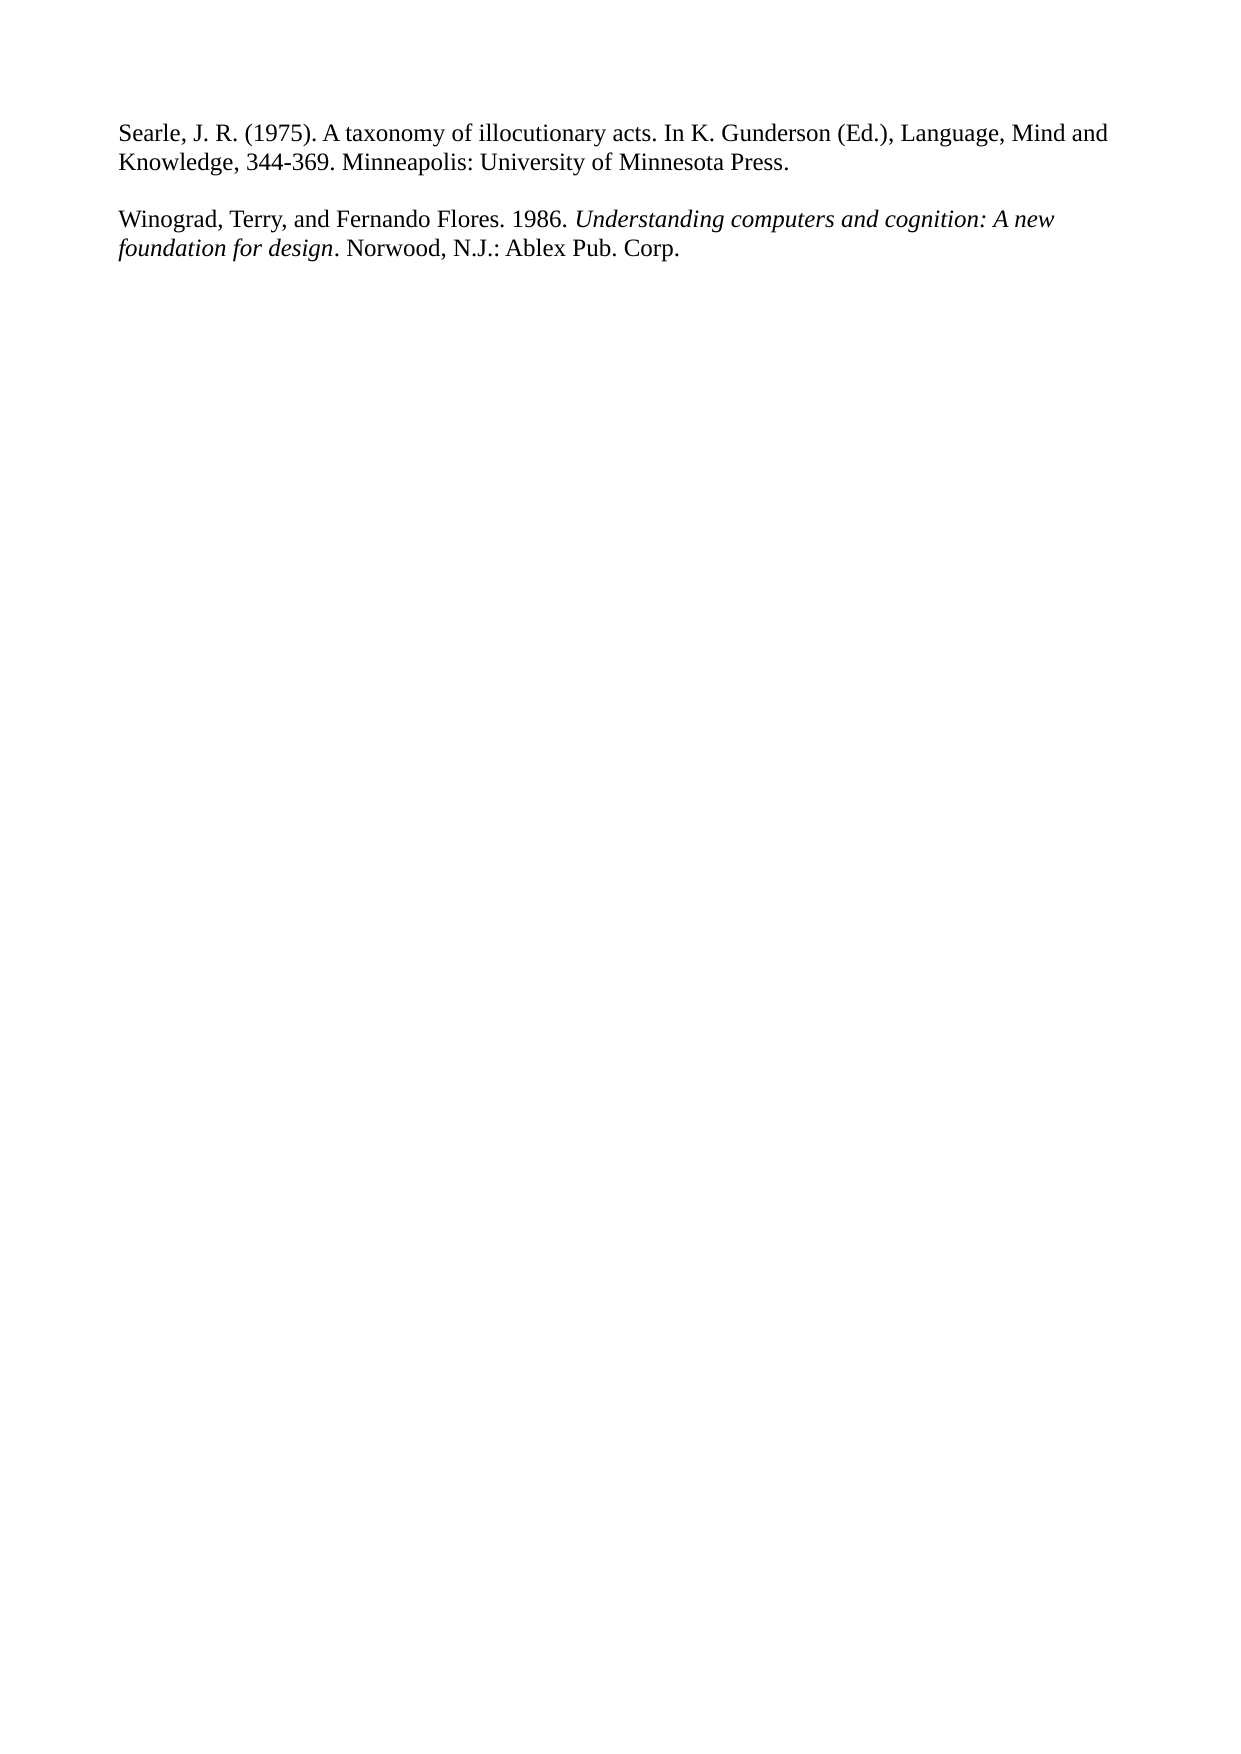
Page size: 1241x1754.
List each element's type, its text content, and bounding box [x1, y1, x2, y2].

text Searle, J. R. (1975). A taxonomy of illocutionary acts. In K. Gunderson (Ed.), Language, Mind and Knowledge, 344-369. Minneapolis: University of Minnesota Press. [118, 118, 1122, 176]
text Winograd, Terry, and Fernando Flores. 1986. Understanding computers and cognition: A new foundation for design. Norwood, N.J.: Ablex Pub. Corp. [118, 204, 1122, 262]
